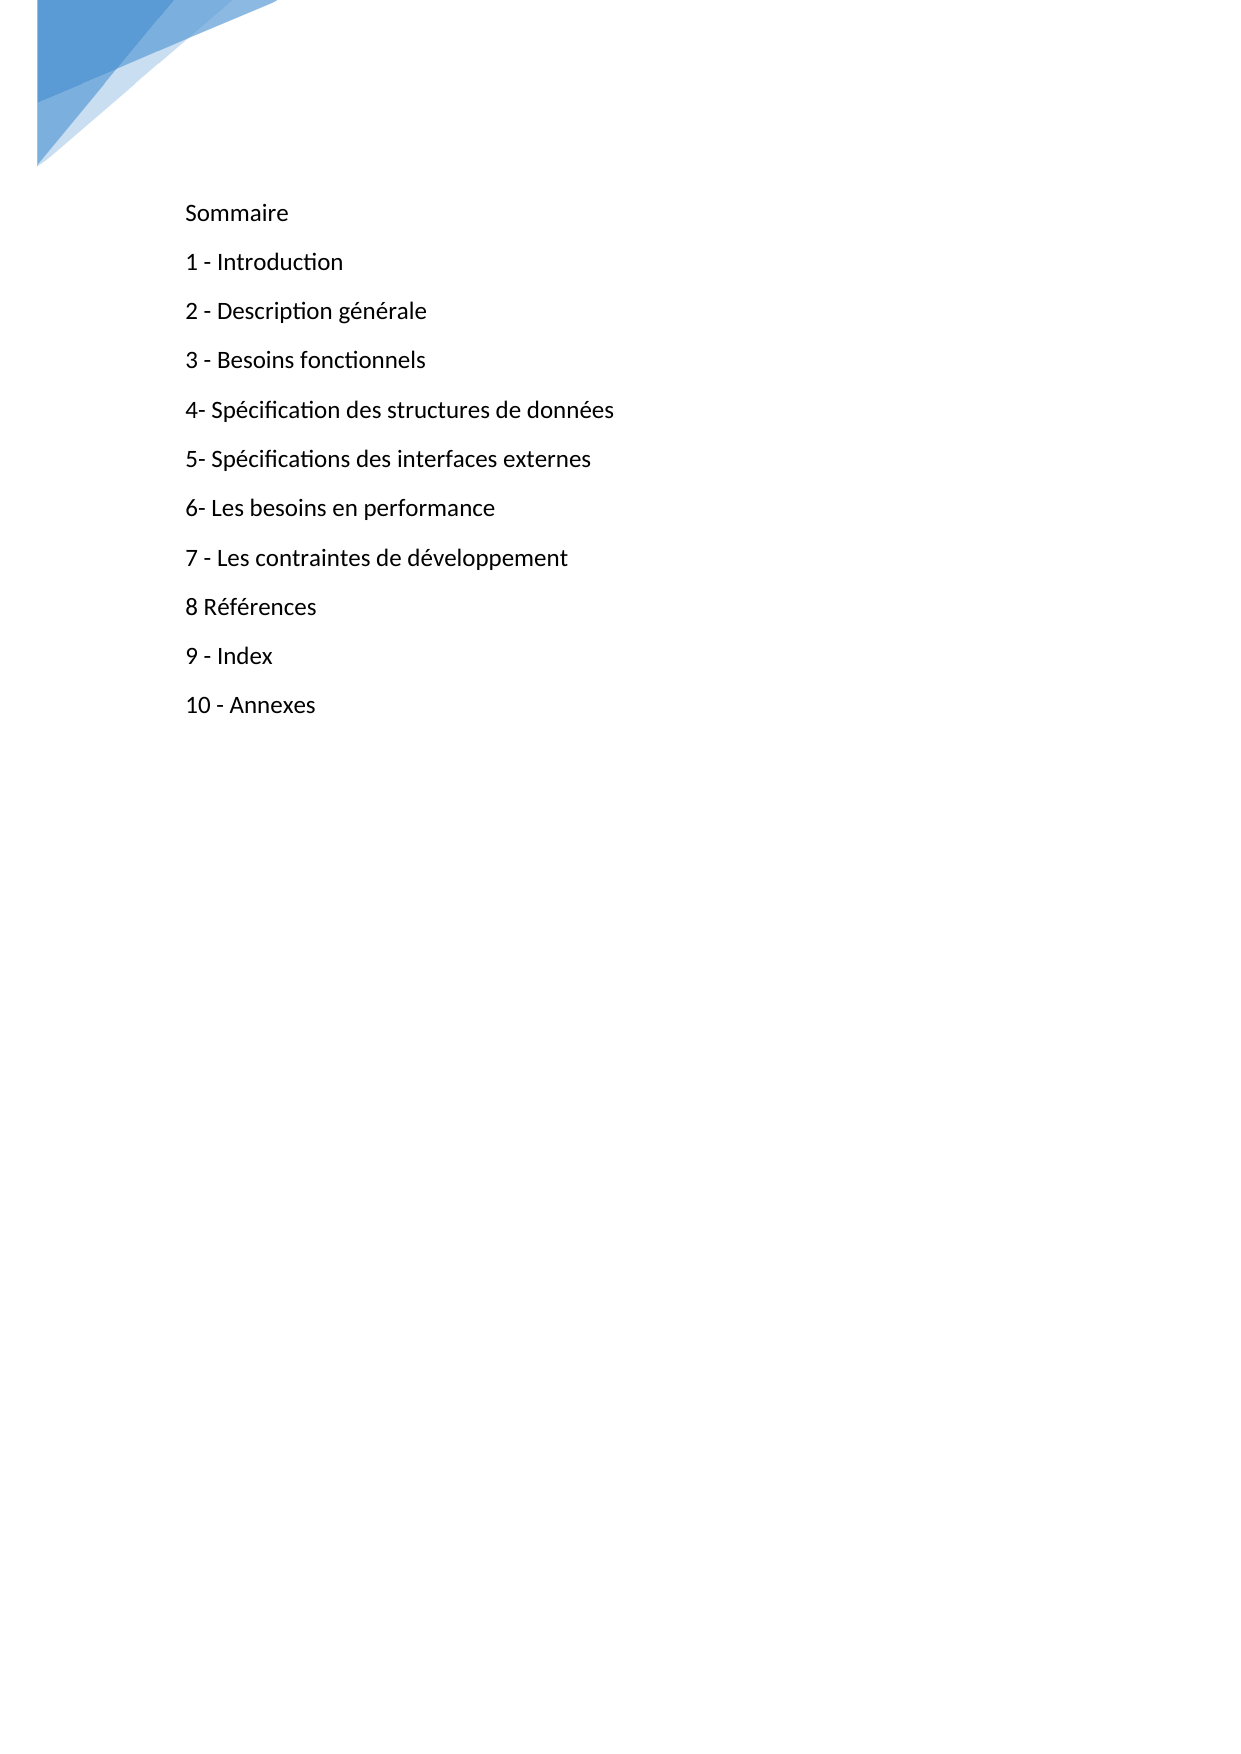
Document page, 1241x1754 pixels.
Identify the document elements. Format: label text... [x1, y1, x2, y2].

text 7 - Les contraintes de développement [148, 542, 1093, 572]
text Sommaire [148, 197, 1093, 227]
text 10 - Annexes [148, 689, 1093, 720]
text 3 - Besoins fonctionnels [148, 345, 1093, 375]
text 2 - Description générale [148, 295, 1093, 326]
text 9 - Index [148, 640, 1093, 671]
text 4- Spécification des structures de données [148, 394, 1093, 424]
text 1 - Introduction [148, 246, 1093, 277]
text 5- Spécifications des interfaces externes [148, 443, 1093, 474]
text 6- Les besoins en performance [148, 492, 1093, 523]
text 8 Références [148, 591, 1093, 622]
